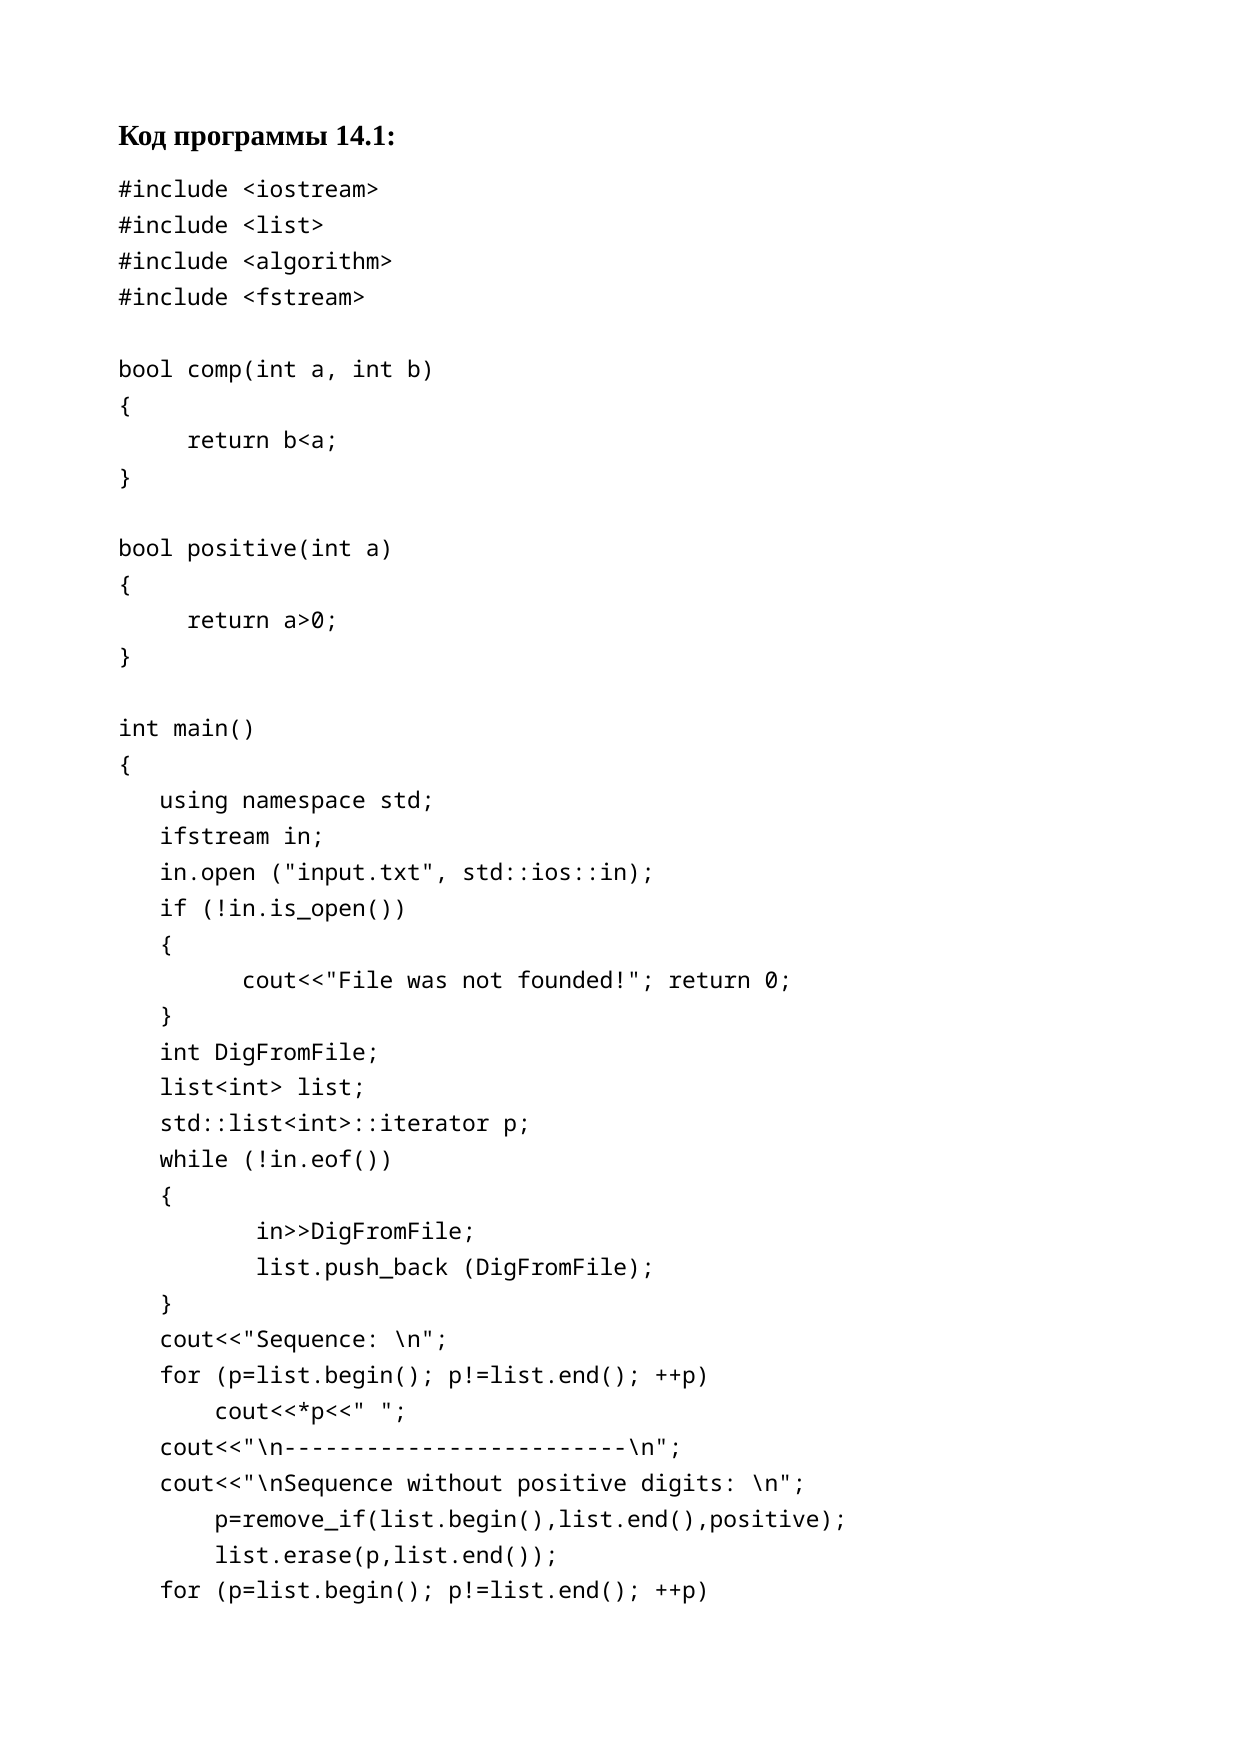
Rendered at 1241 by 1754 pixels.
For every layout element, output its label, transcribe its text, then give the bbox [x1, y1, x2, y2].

text for (p=list.begin(); p!=list.end(); ++p) [118, 1574, 1122, 1606]
text while (!in.eof()) [118, 1143, 1122, 1174]
text return a>0; [118, 604, 1122, 635]
text } [118, 1287, 1122, 1318]
text cout<<"\nSequence without positive digits: \n"; [118, 1467, 1122, 1498]
text #include <algorithm> [118, 245, 1122, 276]
text p=remove_if(list.begin(),list.end(),positive); [118, 1503, 1122, 1534]
text } [118, 460, 1122, 492]
text if (!in.is_open()) [118, 892, 1122, 923]
text #include <fstream> [118, 281, 1122, 312]
text { [118, 388, 1122, 420]
text Код программы 14.1: [118, 118, 1122, 152]
text int DigFromFile; [118, 1035, 1122, 1067]
text bool positive(int a) [118, 532, 1122, 563]
text { [118, 928, 1122, 959]
text { [118, 1179, 1122, 1210]
text #include <iostream> [118, 173, 1122, 204]
text in.open ("input.txt", std::ios::in); [118, 856, 1122, 887]
text return b<a; [118, 424, 1122, 456]
text list.push_back (DigFromFile); [118, 1251, 1122, 1282]
text cout<<"Sequence: \n"; [118, 1323, 1122, 1354]
text in>>DigFromFile; [118, 1215, 1122, 1246]
text list<int> list; [118, 1071, 1122, 1103]
text { [118, 568, 1122, 599]
text ifstream in; [118, 820, 1122, 851]
text int main() [118, 712, 1122, 743]
text bool comp(int a, int b) [118, 353, 1122, 384]
text using namespace std; [118, 784, 1122, 815]
text cout<<"File was not founded!"; return 0; [118, 963, 1122, 995]
text #include <list> [118, 209, 1122, 240]
text for (p=list.begin(); p!=list.end(); ++p) [118, 1359, 1122, 1390]
text } [118, 999, 1122, 1031]
text std::list<int>::iterator p; [118, 1107, 1122, 1138]
text list.erase(p,list.end()); [118, 1538, 1122, 1570]
text { [118, 748, 1122, 779]
text cout<<*p<<" "; [118, 1395, 1122, 1426]
text } [118, 640, 1122, 671]
text cout<<"\n-------------------------\n"; [118, 1431, 1122, 1462]
